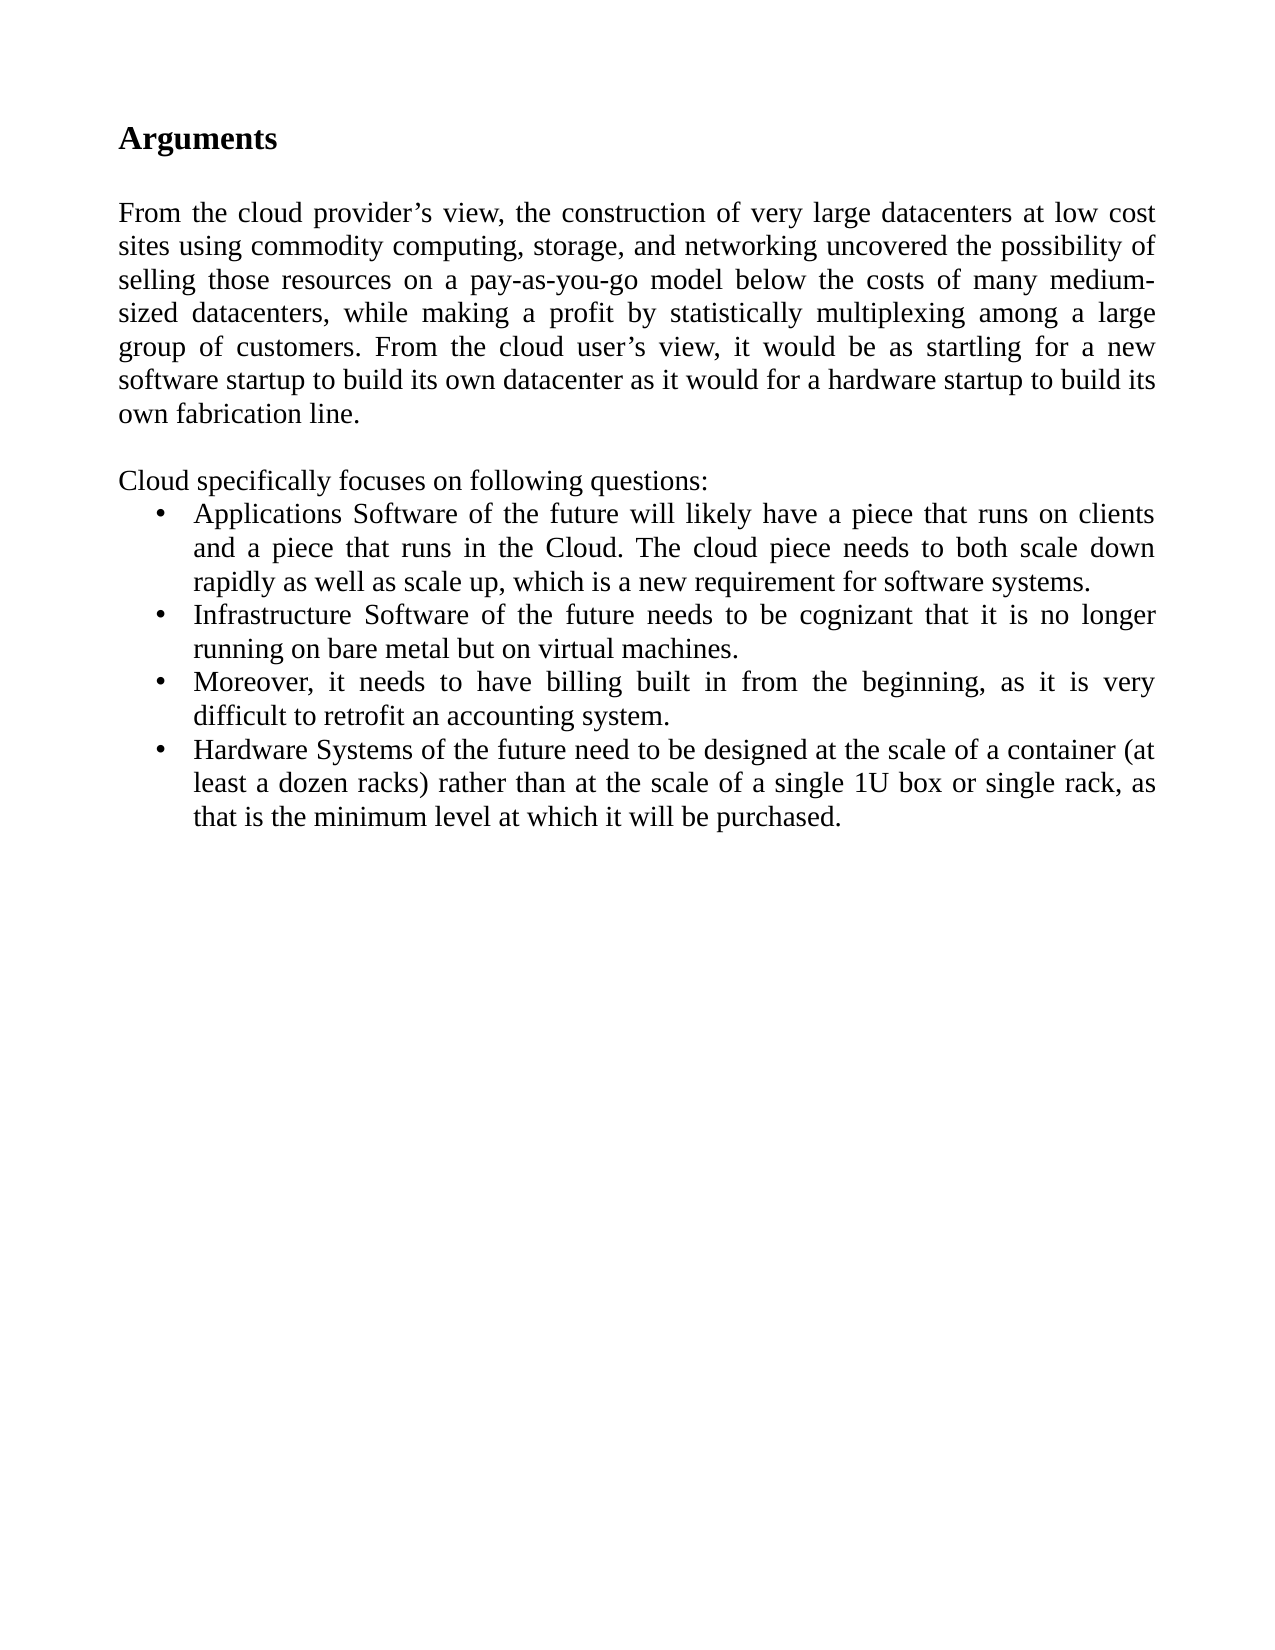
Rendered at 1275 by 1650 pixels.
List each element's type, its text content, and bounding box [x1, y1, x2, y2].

list Moreover, it needs to have billing built in from the beginning, as it is very difficult to retrofit an accounting system. [156, 664, 1157, 732]
list Infrastructure Software of the future needs to be cognizant that it is no longer running on bare metal but on virtual machines. [156, 597, 1157, 664]
text Cloud specifically focuses on following questions: [118, 463, 1157, 497]
list Applications Software of the future will likely have a piece that runs on clients and a piece that runs in the Cloud. The cloud piece needs to both scale down rapidly as well as scale up, which is a new requirement for software systems. [156, 497, 1157, 597]
list Hardware Systems of the future need to be designed at the scale of a container (at least a dozen racks) rather than at the scale of a single 1U box or single rack, as that is the minimum level at which it will be purchased. [156, 732, 1157, 832]
text Arguments [118, 118, 1157, 156]
text From the cloud provider’s view, the construction of very large datacenters at low cost sites using commodity computing, storage, and networking uncovered the possibility of selling those resources on a pay-as-you-go model below the costs of many medium-sized datacenters, while making a profit by statistically multiplexing among a large group of customers. From the cloud user’s view, it would be as startling for a new software startup to build its own datacenter as it would for a hardware startup to build its own fabrication line. [118, 195, 1157, 429]
